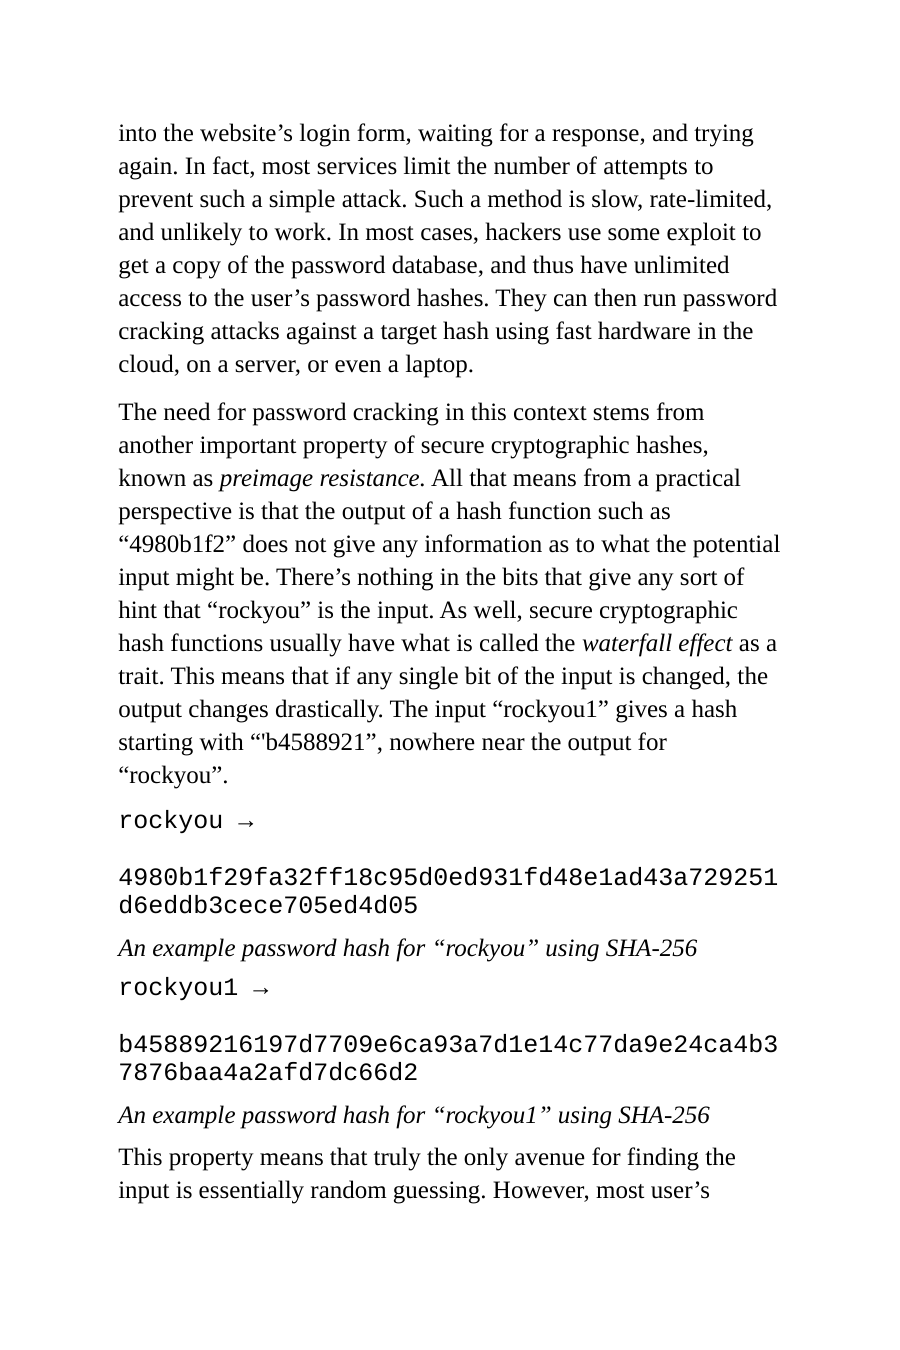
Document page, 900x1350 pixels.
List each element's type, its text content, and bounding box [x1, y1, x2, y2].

text b45889216197d7709e6ca93a7d1e14c77da9e24ca4b37876baa4a2afd7dc66d2 [118, 1003, 782, 1088]
text The need for password cracking in this context stems from another important property of secure cryptographic hashes, known as preimage resistance. All that means from a practical perspective is that the output of a hash function such as “4980b1f2” does not give any information as to what the potential input might be. There’s nothing in the bits that give any sort of hint that “rockyou” is the input. As well, secure cryptographic hash functions usually have what is called the waterfall effect as a trait. This means that if any single bit of the input is changed, the output changes drastically. The input “rockyou1” gives a hash starting with “'b4588921”, nowhere near the output for “rockyou”. [118, 397, 782, 789]
text 4980b1f29fa32ff18c95d0ed931fd48e1ad43a729251d6eddb3cece705ed4d05 [118, 836, 782, 921]
text rockyou1 → [118, 975, 782, 1003]
text An example password hash for “rockyou1” using SHA-256 [118, 1101, 782, 1129]
text into the website’s login form, waiting for a response, and trying again. In fact, most services limit the number of attempts to prevent such a simple attack. Such a method is slow, rate-limited, and unlikely to work. In most cases, hackers use some exploit to get a copy of the password database, and thus have unlimited access to the user’s password hashes. They can then run password cracking attacks against a target hash using fast hardware in the cloud, on a server, or even a laptop. [118, 118, 782, 378]
text rockyou → [118, 808, 782, 836]
text An example password hash for “rockyou” using SHA-256 [118, 933, 782, 962]
text This property means that truly the only avenue for finding the input is essentially random guessing. However, most user’s [118, 1142, 782, 1204]
